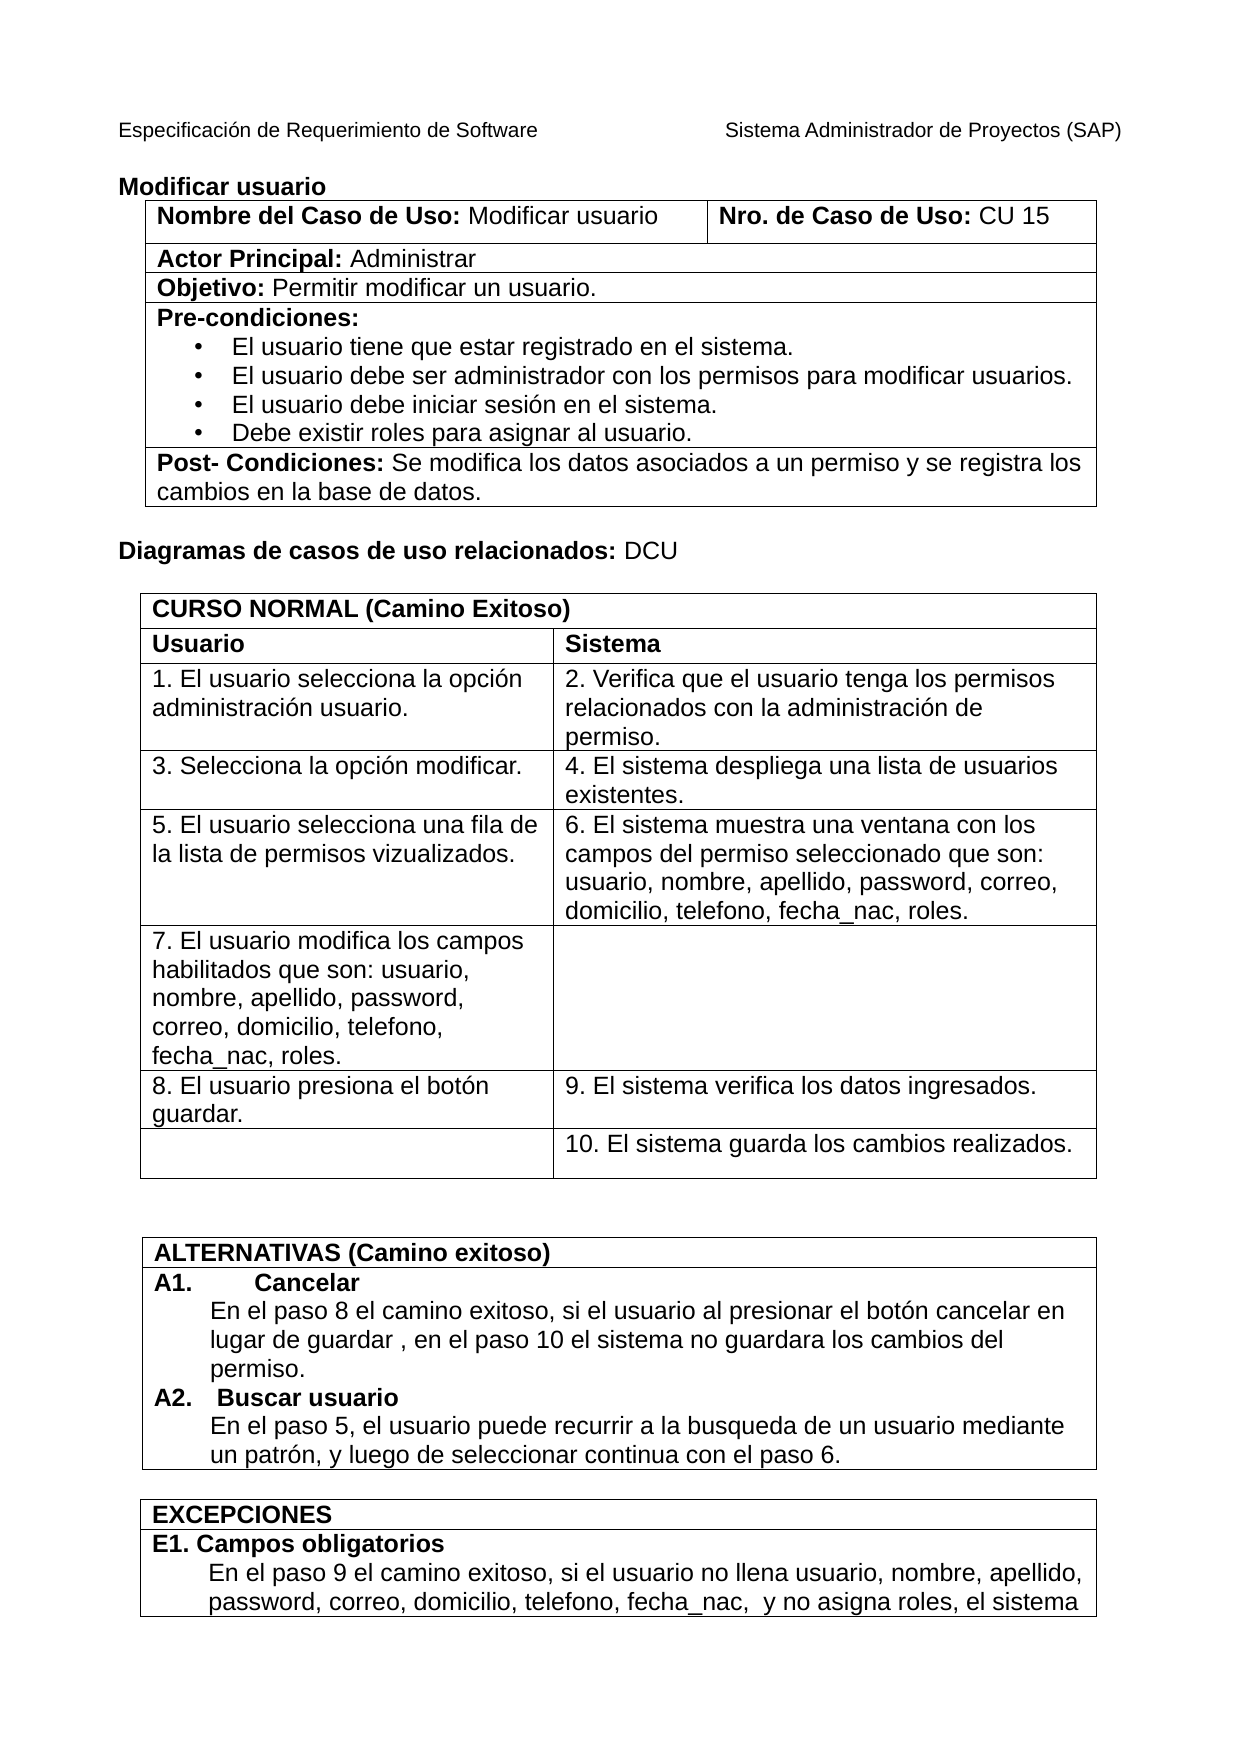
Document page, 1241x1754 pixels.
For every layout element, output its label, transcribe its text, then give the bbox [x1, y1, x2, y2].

table_cell [141, 1129, 553, 1178]
table_cell 9. El sistema verifica los datos ingresados. [554, 1071, 1096, 1128]
table_cell Cancelar En el paso 8 el camino exitoso, si el usuario al presionar el botón cancelar en lugar de guardar , en el paso 10 el sistema no guardara los cambios del permiso. Buscar usuario En el paso 5, el usuario puede recurrir a la busqueda de un usuario mediante un patrón, y luego de seleccionar continua con el paso 6. [143, 1268, 1096, 1469]
table_cell 6. El sistema muestra una ventana con los campos del permiso seleccionado que son: usuario, nombre, apellido, password, correo, domicilio, telefono, fecha_nac, roles. [554, 810, 1096, 925]
table_header ALTERNATIVAS (Camino exitoso) [143, 1238, 1096, 1267]
text Diagramas de casos de uso relacionados: DCU [118, 536, 1122, 564]
table_header Nombre del Caso de Uso: Modificar usuario [146, 201, 707, 242]
text Modificar usuario [118, 172, 1122, 200]
table_cell 10. El sistema guarda los cambios realizados. [554, 1129, 1096, 1178]
table_header EXCEPCIONES [141, 1500, 1096, 1528]
table_cell Post- Condiciones: Se modifica los datos asociados a un permiso y se registra los cambios en la base de datos. [146, 448, 1096, 506]
table_cell 4. El sistema despliega una lista de usuarios existentes. [554, 751, 1096, 809]
table_header Nro. de Caso de Uso: CU 15 [708, 201, 1096, 242]
table_header CURSO NORMAL (Camino Exitoso) [141, 594, 1096, 628]
table_cell 5. El usuario selecciona una fila de la lista de permisos vizualizados. [141, 810, 553, 925]
table_cell 1. El usuario selecciona la opción administración usuario. [141, 664, 553, 750]
table_cell E1. Campos obligatorios En el paso 9 el camino exitoso, si el usuario no llena usuario, nombre, apellido, password, correo, domicilio, telefono, fecha_nac, y no asigna roles, el sistema [141, 1530, 1096, 1616]
table_cell Objetivo: Permitir modificar un usuario. [146, 273, 1096, 302]
table_cell 2. Verifica que el usuario tenga los permisos relacionados con la administración de permiso. [554, 664, 1096, 750]
table_cell 7. El usuario modifica los campos habilitados que son: usuario, nombre, apellido, password, correo, domicilio, telefono, fecha_nac, roles. [141, 926, 553, 1069]
table_cell 8. El usuario presiona el botón guardar. [141, 1071, 553, 1128]
table_cell Usuario [141, 629, 553, 663]
table_cell Actor Principal: Administrar [146, 244, 1096, 272]
table_cell Sistema [554, 629, 1096, 663]
table_cell Pre-condiciones: El usuario tiene que estar registrado en el sistema. El usuario debe ser administrador con los permisos para modificar usuarios. El usuario debe iniciar sesión en el sistema. Debe existir roles para asignar al usuario. [146, 303, 1096, 447]
table_cell [554, 926, 1096, 1069]
table_cell 3. Selecciona la opción modificar. [141, 751, 553, 809]
